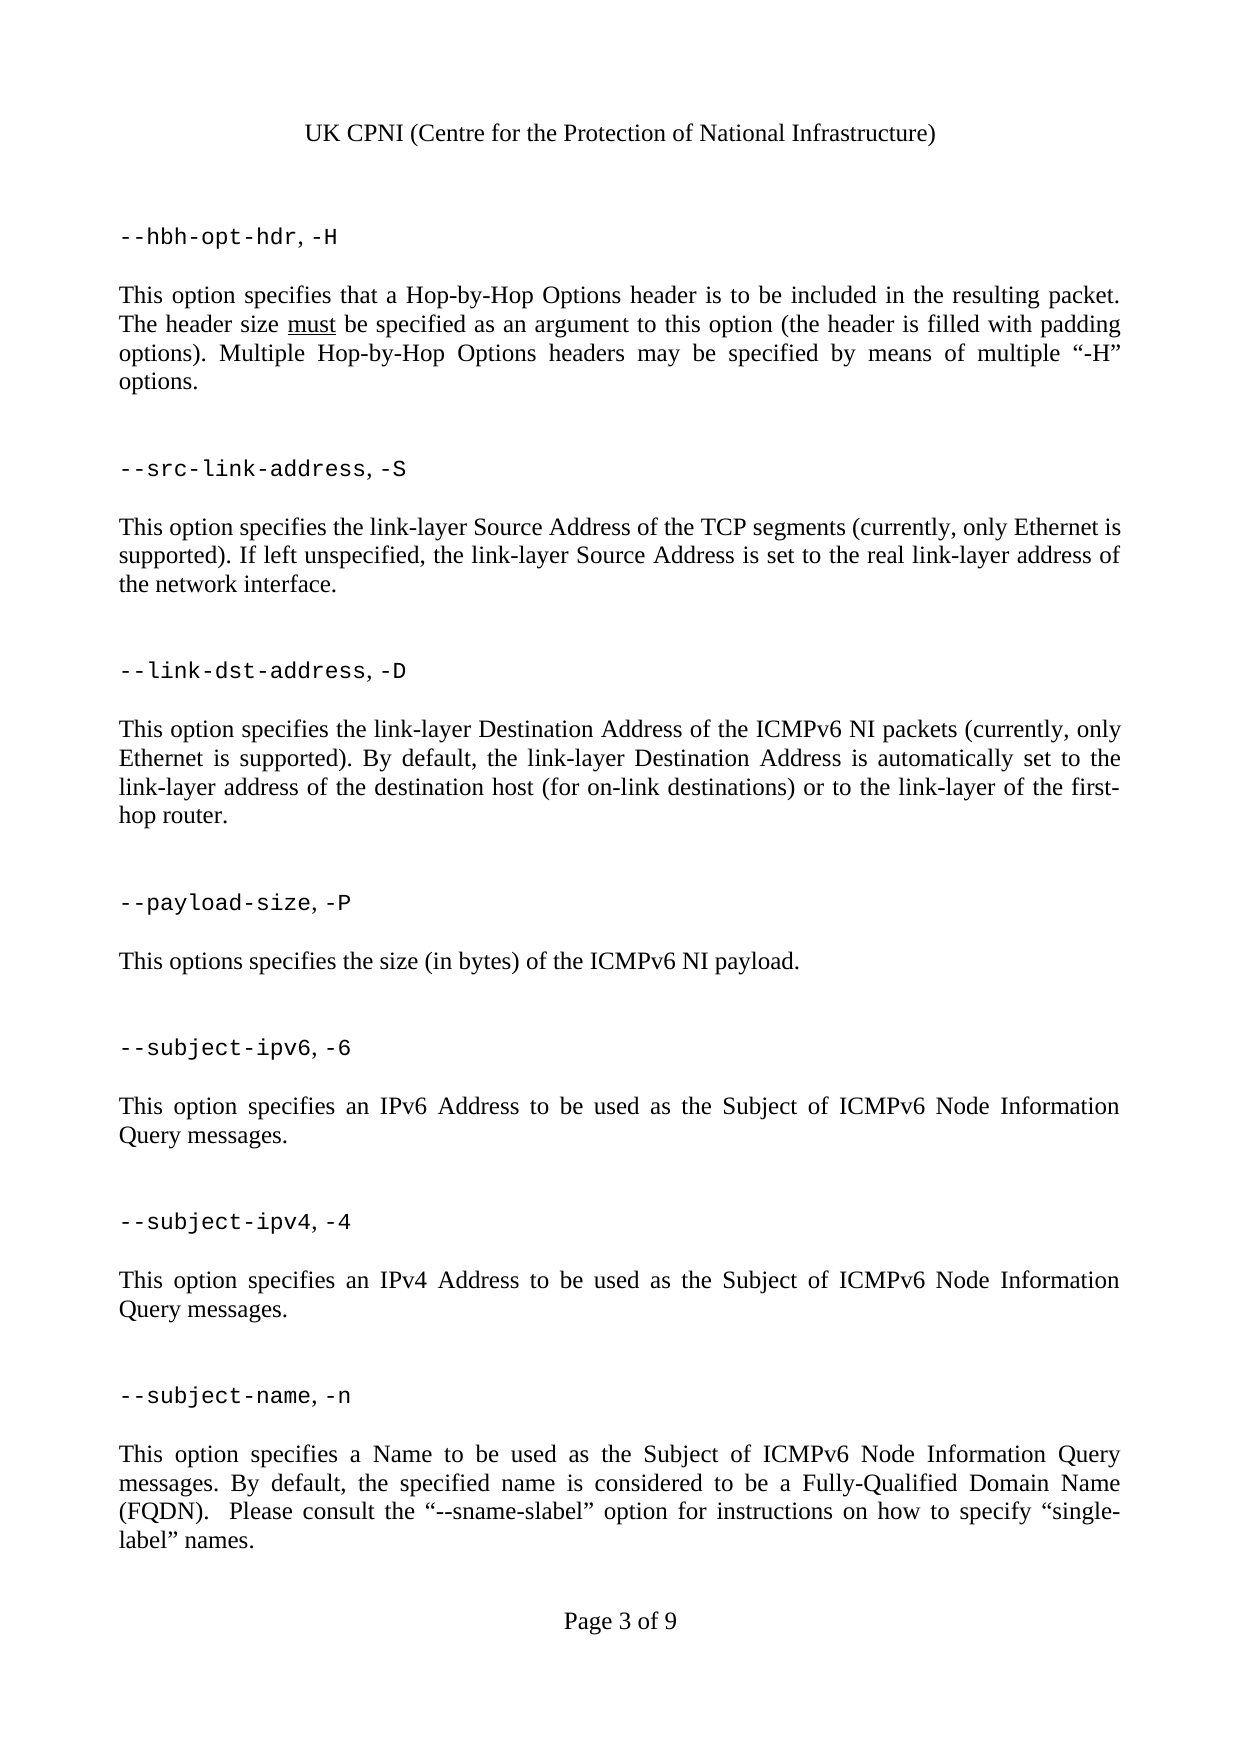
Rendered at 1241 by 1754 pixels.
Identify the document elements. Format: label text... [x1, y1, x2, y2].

text This option specifies an IPv4 Address to be used as the Subject of ICMPv6 Node Information Query messages. [118, 1265, 1122, 1322]
text --src-link-address, -S [118, 453, 1122, 483]
text --subject-ipv6, -6 [118, 1032, 1122, 1062]
text --link-dst-address, -D [118, 655, 1122, 686]
text This option specifies a Name to be used as the Subject of ICMPv6 Node Information Query messages. By default, the specified name is considered to be a Fully-Qualified Domain Name (FQDN). Please consult the “--sname-slabel” option for instructions on how to specify “single-label” names. [118, 1439, 1122, 1554]
text This option specifies that a Hop-by-Hop Options header is to be included in the resulting packet. The header size must be specified as an argument to this option (the header is filled with padding options). Multiple Hop-by-Hop Options headers may be specified by means of multiple “-H” options. [118, 280, 1122, 395]
text This options specifies the size (in bytes) of the ICMPv6 NI payload. [118, 946, 1122, 974]
text --subject-name, -n [118, 1380, 1122, 1410]
text This option specifies the link-layer Source Address of the TCP segments (currently, only Ethernet is supported). If left unspecified, the link-layer Source Address is set to the real link-layer address of the network interface. [118, 512, 1122, 598]
text This option specifies the link-layer Destination Address of the ICMPv6 NI packets (currently, only Ethernet is supported). By default, the link-layer Destination Address is automatically set to the link-layer address of the destination host (for on-link destinations) or to the link-layer of the first-hop router. [118, 714, 1122, 829]
text --subject-ipv4, -4 [118, 1206, 1122, 1236]
text --payload-size, -P [118, 887, 1122, 917]
text --hbh-opt-hdr, -H [118, 221, 1122, 251]
text This option specifies an IPv6 Address to be used as the Subject of ICMPv6 Node Information Query messages. [118, 1091, 1122, 1148]
